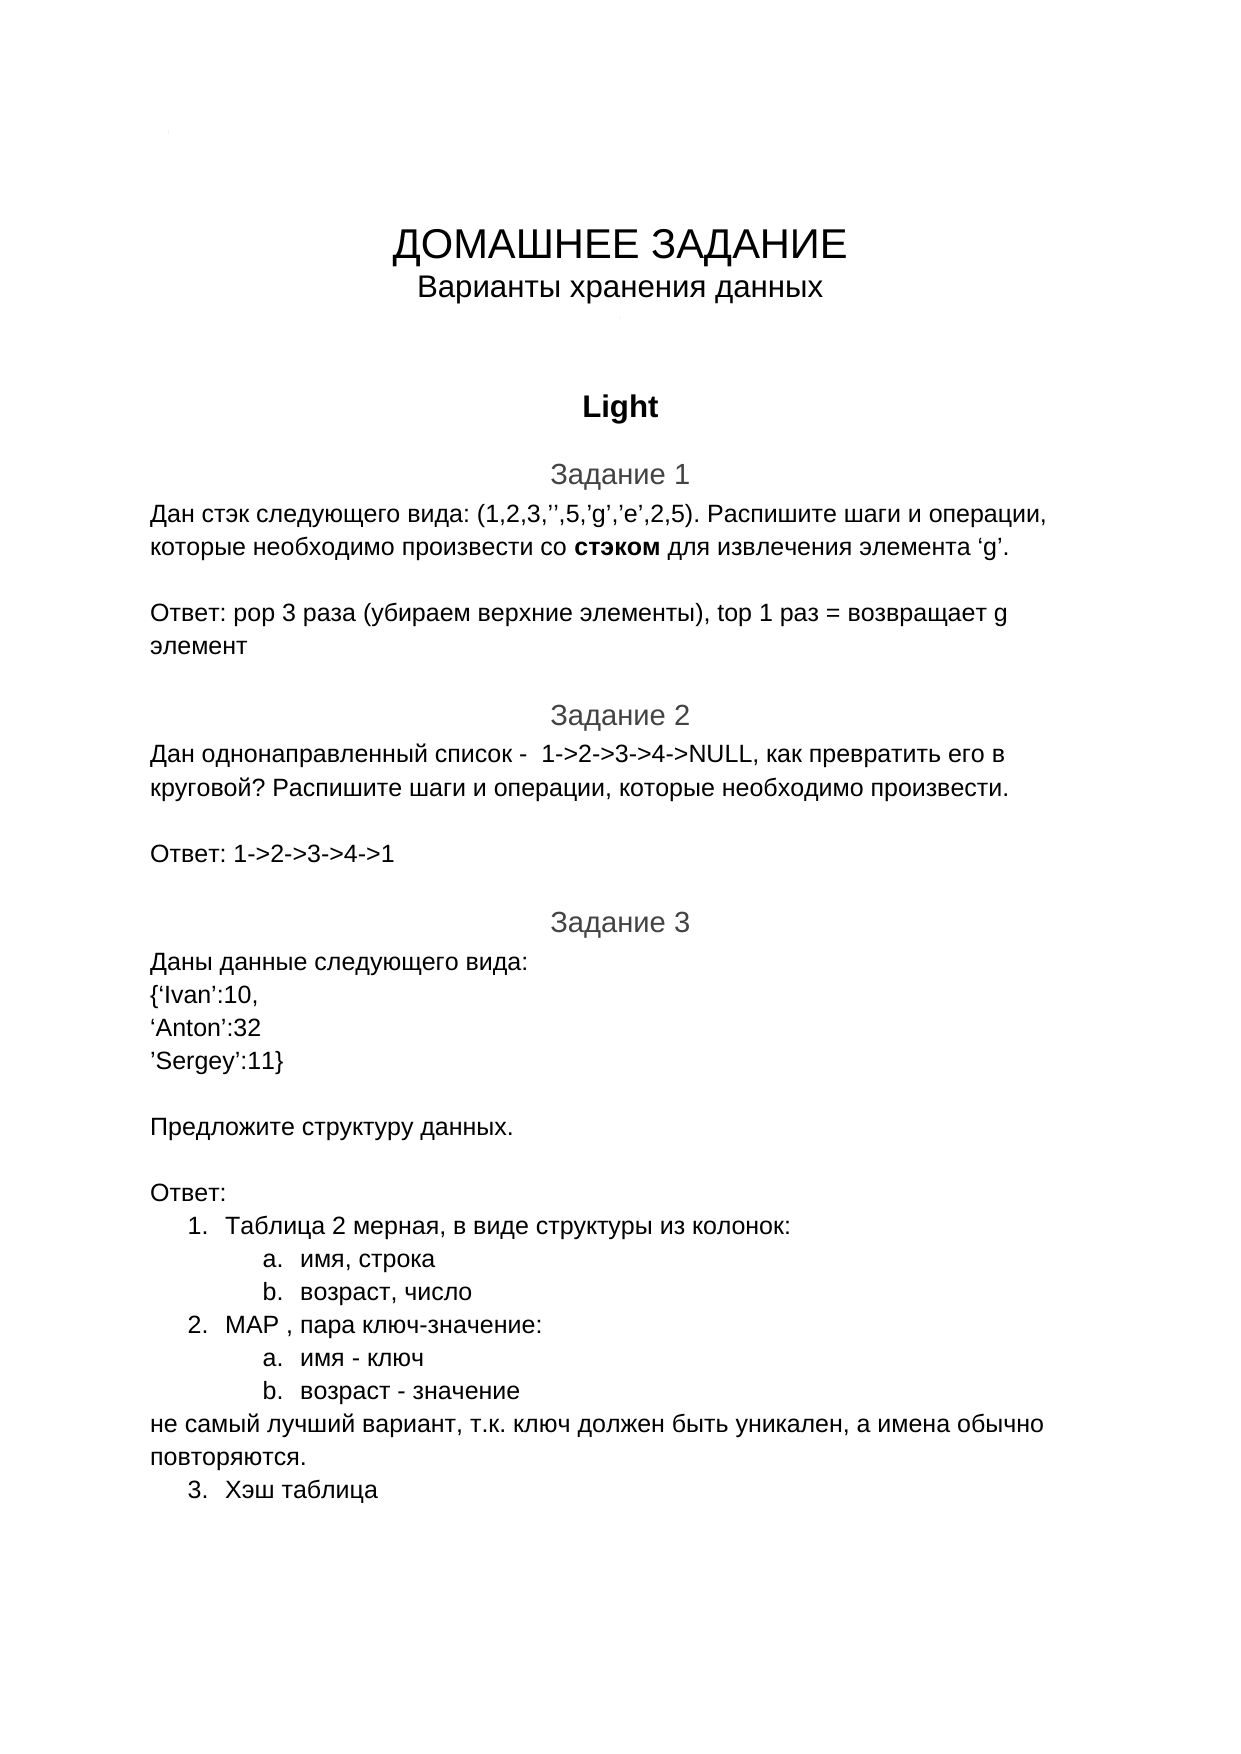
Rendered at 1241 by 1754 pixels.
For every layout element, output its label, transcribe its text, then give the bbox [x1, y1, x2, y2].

text не самый лучший вариант, т.к. ключ должен быть уникален, а имена обычно повторяются. [150, 1409, 1090, 1471]
list MAP , пара ключ-значение: [187, 1310, 1090, 1339]
text Даны данные следующего вида: [150, 947, 1090, 976]
list Хэш таблица [187, 1475, 1090, 1504]
text Дан стэк следующего вида: (1,2,3,’’,5,’g’,’e’,2,5). Распишите шаги и операции, которые необходимо произвести со стэком для извлечения элемента ‘g’. [150, 499, 1090, 561]
text {‘Ivan’:10, [150, 980, 1090, 1008]
text Предложите структуру данных. [150, 1112, 1090, 1141]
list Таблица 2 мерная, в виде структуры из колонок: [187, 1211, 1090, 1240]
subtitle Light [150, 388, 1090, 424]
subtitle Задание 3 [150, 905, 1090, 938]
subtitle Задание 1 [150, 457, 1090, 491]
subtitle ДОМАШНЕЕ ЗАДАНИЕ Варианты хранения данных [150, 220, 1090, 304]
text Ответ: pop 3 раза (убираем верхние элементы), top 1 раз = возвращает g элемент [150, 598, 1090, 660]
text Дан однонаправленный список - 1->2->3->4->NULL, как превратить его в круговой? Распишите шаги и операции, которые необходимо произвести. [150, 739, 1090, 801]
list имя - ключ [262, 1343, 1090, 1372]
list возраст, число [262, 1277, 1090, 1306]
subtitle Задание 2 [150, 698, 1090, 731]
list имя, строка [262, 1244, 1090, 1273]
text Ответ: 1->2->3->4->1 [150, 838, 1090, 867]
text Ответ: [150, 1178, 1090, 1207]
text ’Sergey’:11} [150, 1046, 1090, 1074]
list возраст - значение [262, 1376, 1090, 1405]
text ‘Anton’:32 [150, 1013, 1090, 1042]
